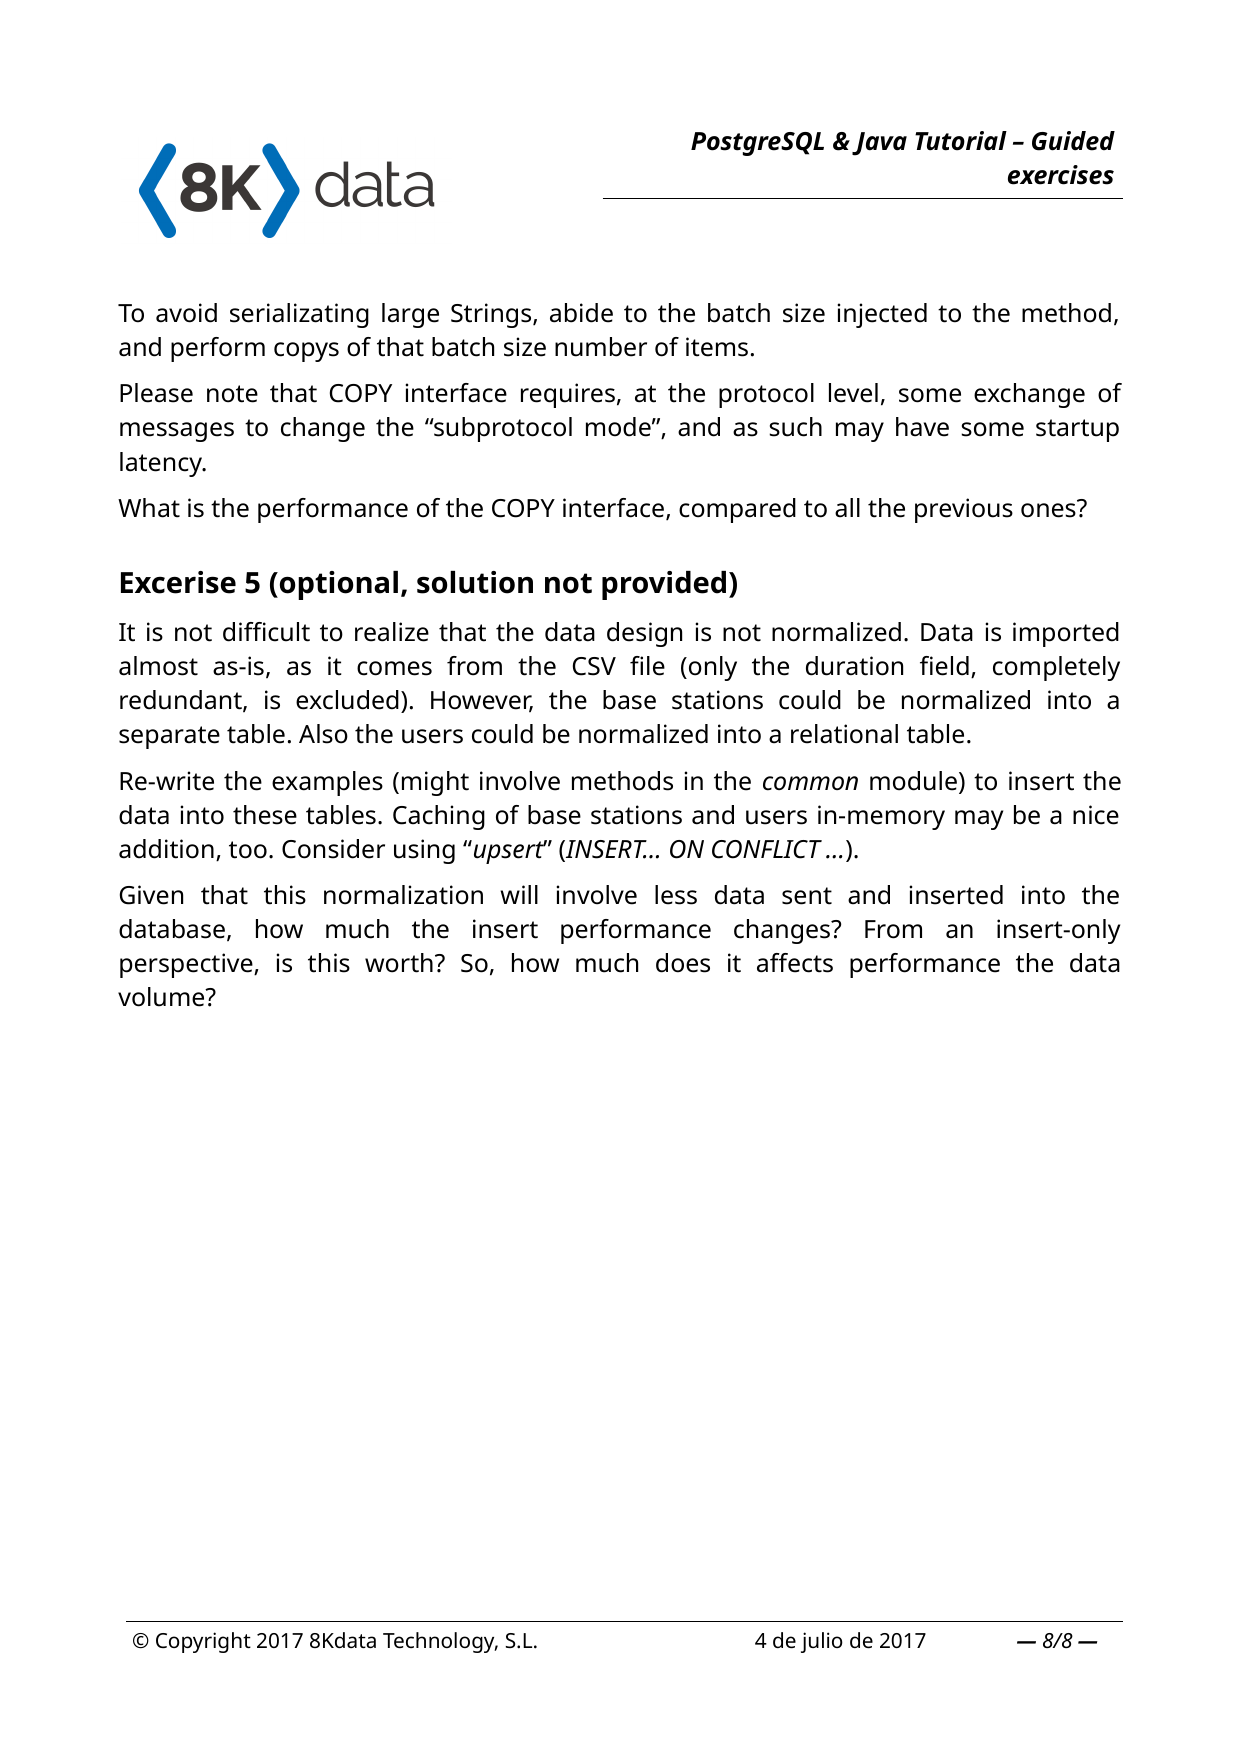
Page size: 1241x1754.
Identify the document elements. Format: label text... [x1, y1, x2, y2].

text Please note that COPY interface requires, at the protocol level, some exchange of messages to change the “subprotocol mode”, and as such may have some startup latency. [118, 376, 1122, 478]
text Given that this normalization will involve less data sent and inserted into the database, how much the insert performance changes? From an insert-only perspective, is this worth? So, how much does it affects performance the data volume? [118, 878, 1122, 1014]
text It is not difficult to realize that the data design is not normalized. Data is imported almost as-is, as it comes from the CSV file (only the duration field, completely redundant, is excluded). However, the base stations could be normalized into a separate table. Also the users could be normalized into a relational table. [118, 614, 1122, 751]
text Re-write the examples (might involve methods in the common module) to insert the data into these tables. Caching of base stations and users in-memory may be a nice addition, too. Consider using “upsert” (INSERT… ON CONFLICT …). [118, 763, 1122, 865]
subtitle Excerise 5 (optional, solution not provided) [118, 562, 1122, 602]
picture [120, 137, 453, 244]
text To avoid serializating large Strings, abide to the batch size injected to the method, and perform copys of that batch size number of items. [118, 295, 1122, 363]
text What is the performance of the COPY interface, compared to all the previous ones? [118, 491, 1122, 525]
